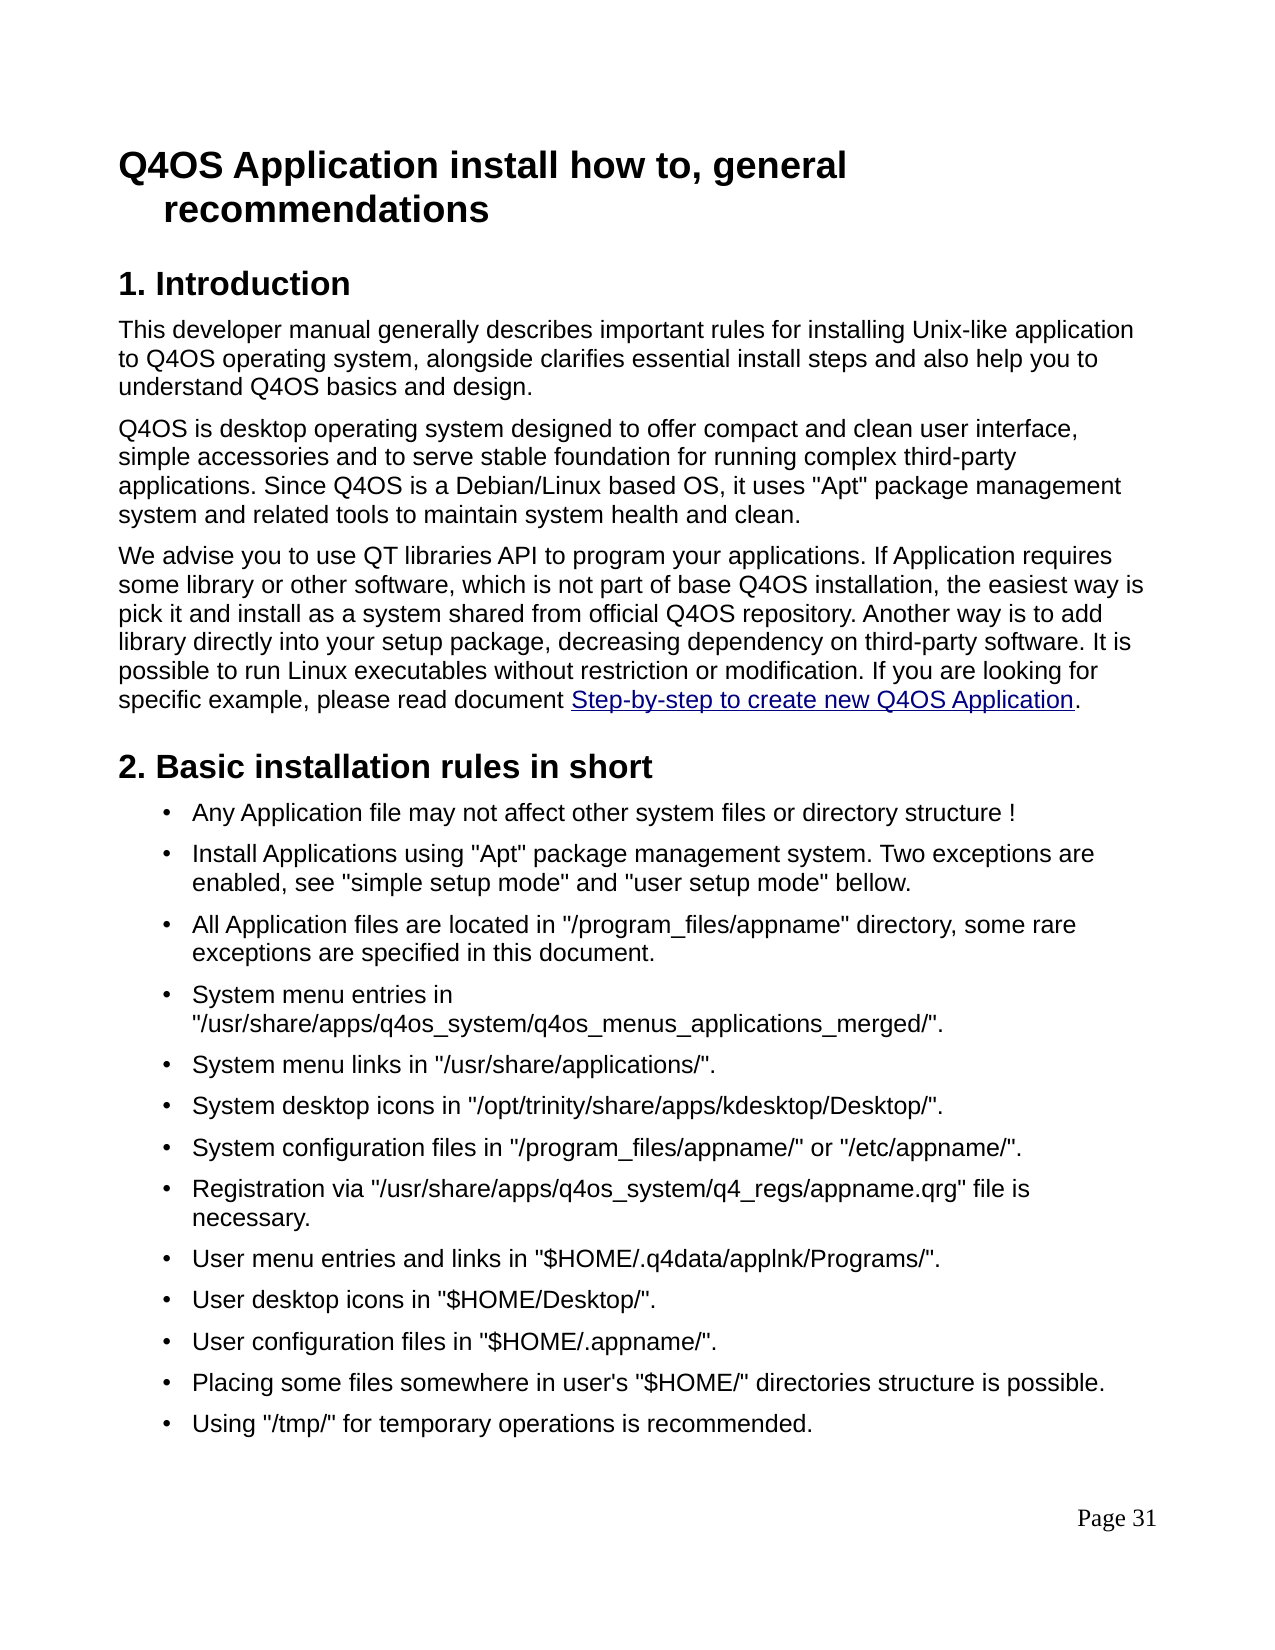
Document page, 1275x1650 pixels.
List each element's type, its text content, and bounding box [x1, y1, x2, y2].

list User configuration files in "$HOME/.appname/". [162, 1327, 1157, 1356]
list All Application files are located in "/program_files/appname" directory, some rare exceptions are specified in this document. [162, 909, 1157, 967]
subtitle Q4OS Application install how to, general recommendations [118, 143, 1157, 230]
subtitle 1. Introduction [118, 264, 1157, 302]
list System desktop icons in "/opt/trinity/share/apps/kdesktop/Desktop/". [162, 1091, 1157, 1120]
list User menu entries and links in "$HOME/.q4data/applnk/Programs/". [162, 1244, 1157, 1273]
text Q4OS is desktop operating system designed to offer compact and clean user interface, simple accessories and to serve stable foundation for running complex third-party applications. Since Q4OS is a Debian/Linux based OS, it uses "Apt" package management system and related tools to maintain system health and clean. [118, 414, 1157, 529]
list System menu links in "/usr/share/applications/". [162, 1050, 1157, 1079]
text We advise you to use QT libraries API to program your applications. If Application requires some library or other software, which is not part of base Q4OS installation, the easiest way is pick it and install as a system shared from official Q4OS repository. Another way is to add library directly into your setup package, decreasing dependency on third-party software. It is possible to run Linux executables without restriction or modification. If you are looking for specific example, please read document Step-by-step to create new Q4OS Application. [118, 541, 1157, 714]
text This developer manual generally describes important rules for installing Unix-like application to Q4OS operating system, alongside clarifies essential install steps and also help you to understand Q4OS basics and design. [118, 315, 1157, 401]
subtitle 2. Basic installation rules in short [118, 747, 1157, 786]
list User desktop icons in "$HOME/Desktop/". [162, 1285, 1157, 1314]
list System configuration files in "/program_files/appname/" or "/etc/appname/". [162, 1132, 1157, 1161]
list Using "/tmp/" for temporary operations is recommended. [162, 1409, 1157, 1438]
list Any Application file may not affect other system files or directory structure ! [162, 798, 1157, 827]
list Placing some files somewhere in user's "$HOME/" directories structure is possible. [162, 1368, 1157, 1397]
list Registration via "/usr/share/apps/q4os_system/q4_regs/appname.qrg" file is necessary. [162, 1174, 1157, 1231]
list Install Applications using "Apt" package management system. Two exceptions are enabled, see "simple setup mode" and "user setup mode" bellow. [162, 839, 1157, 897]
list System menu entries in "/usr/share/apps/q4os_system/q4os_menus_applications_merged/". [162, 980, 1157, 1037]
